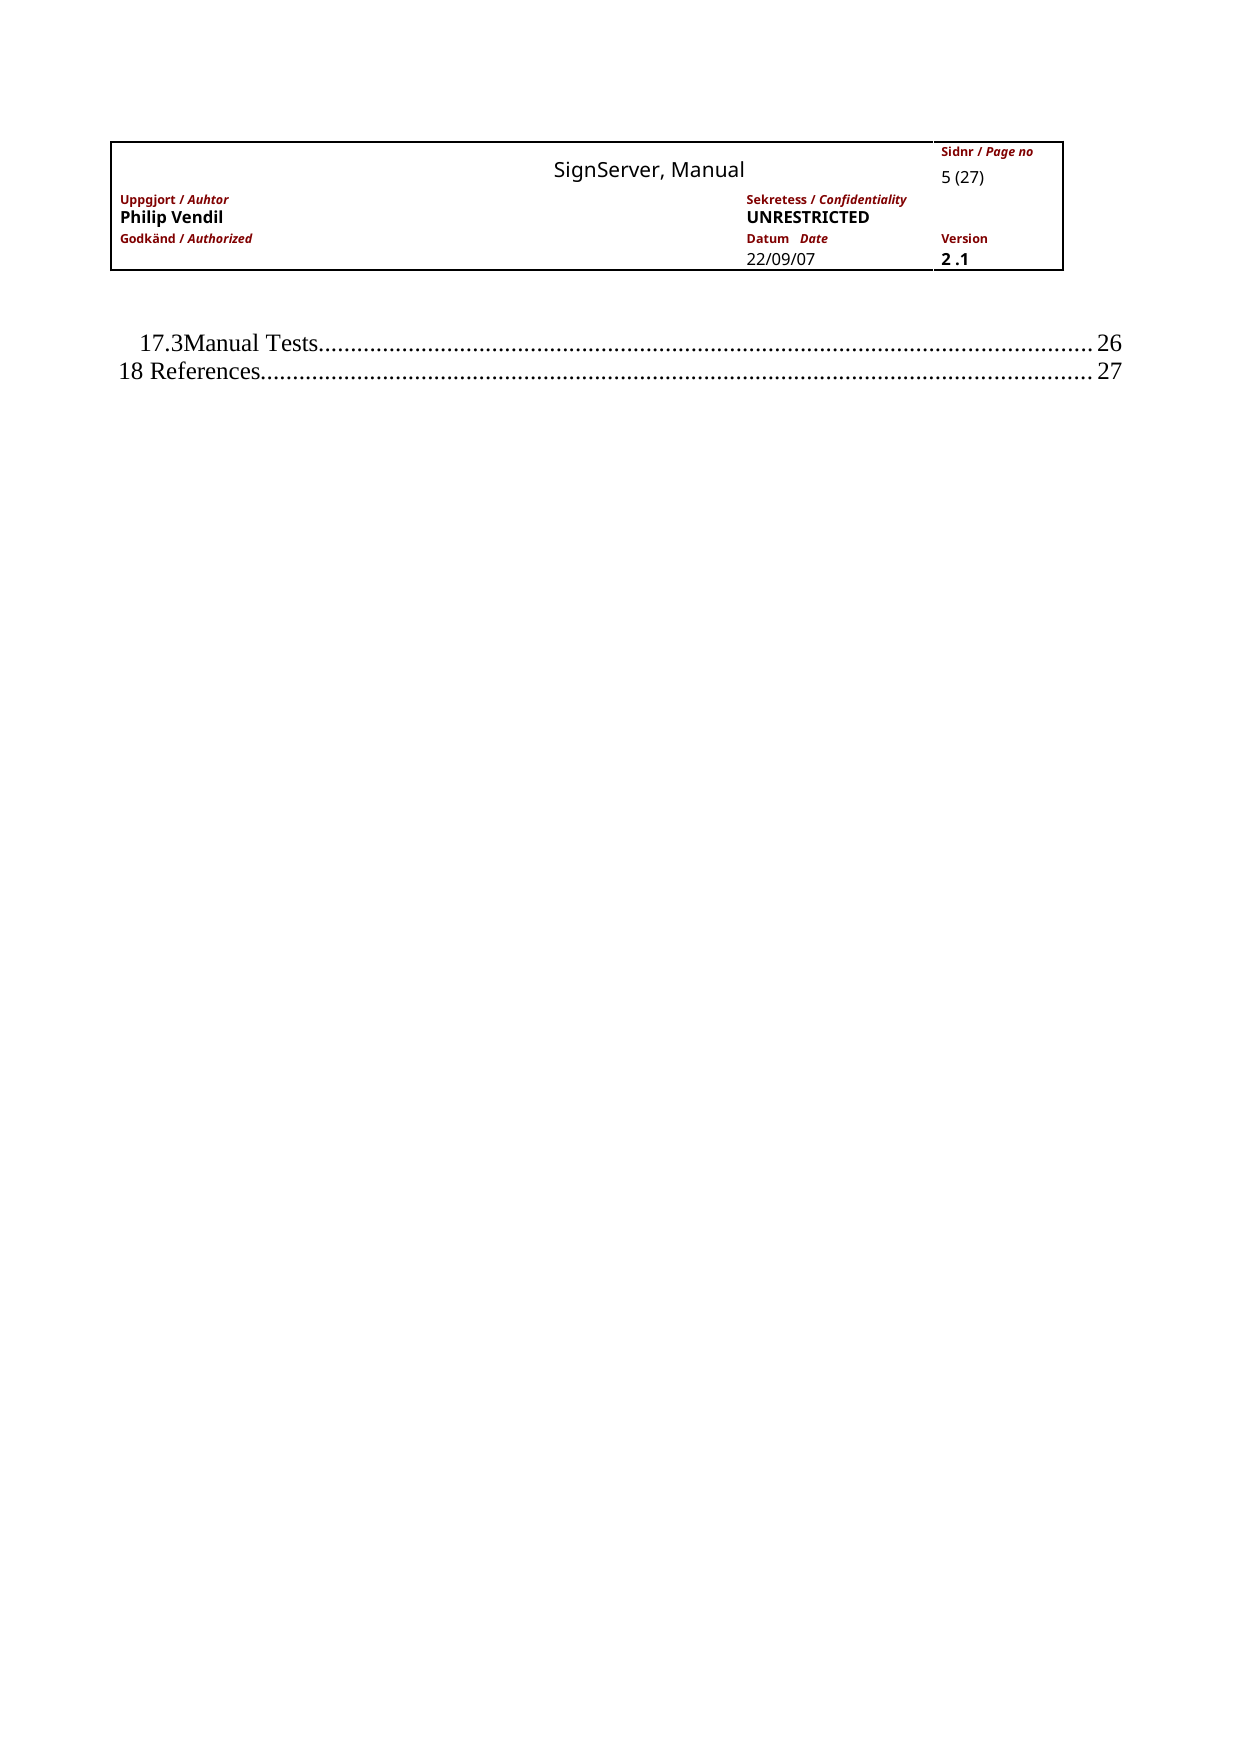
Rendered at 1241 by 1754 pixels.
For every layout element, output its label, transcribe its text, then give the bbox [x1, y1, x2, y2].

text 18 References 27 [118, 357, 1122, 385]
text 17.3Manual Tests 26 [139, 329, 1122, 357]
